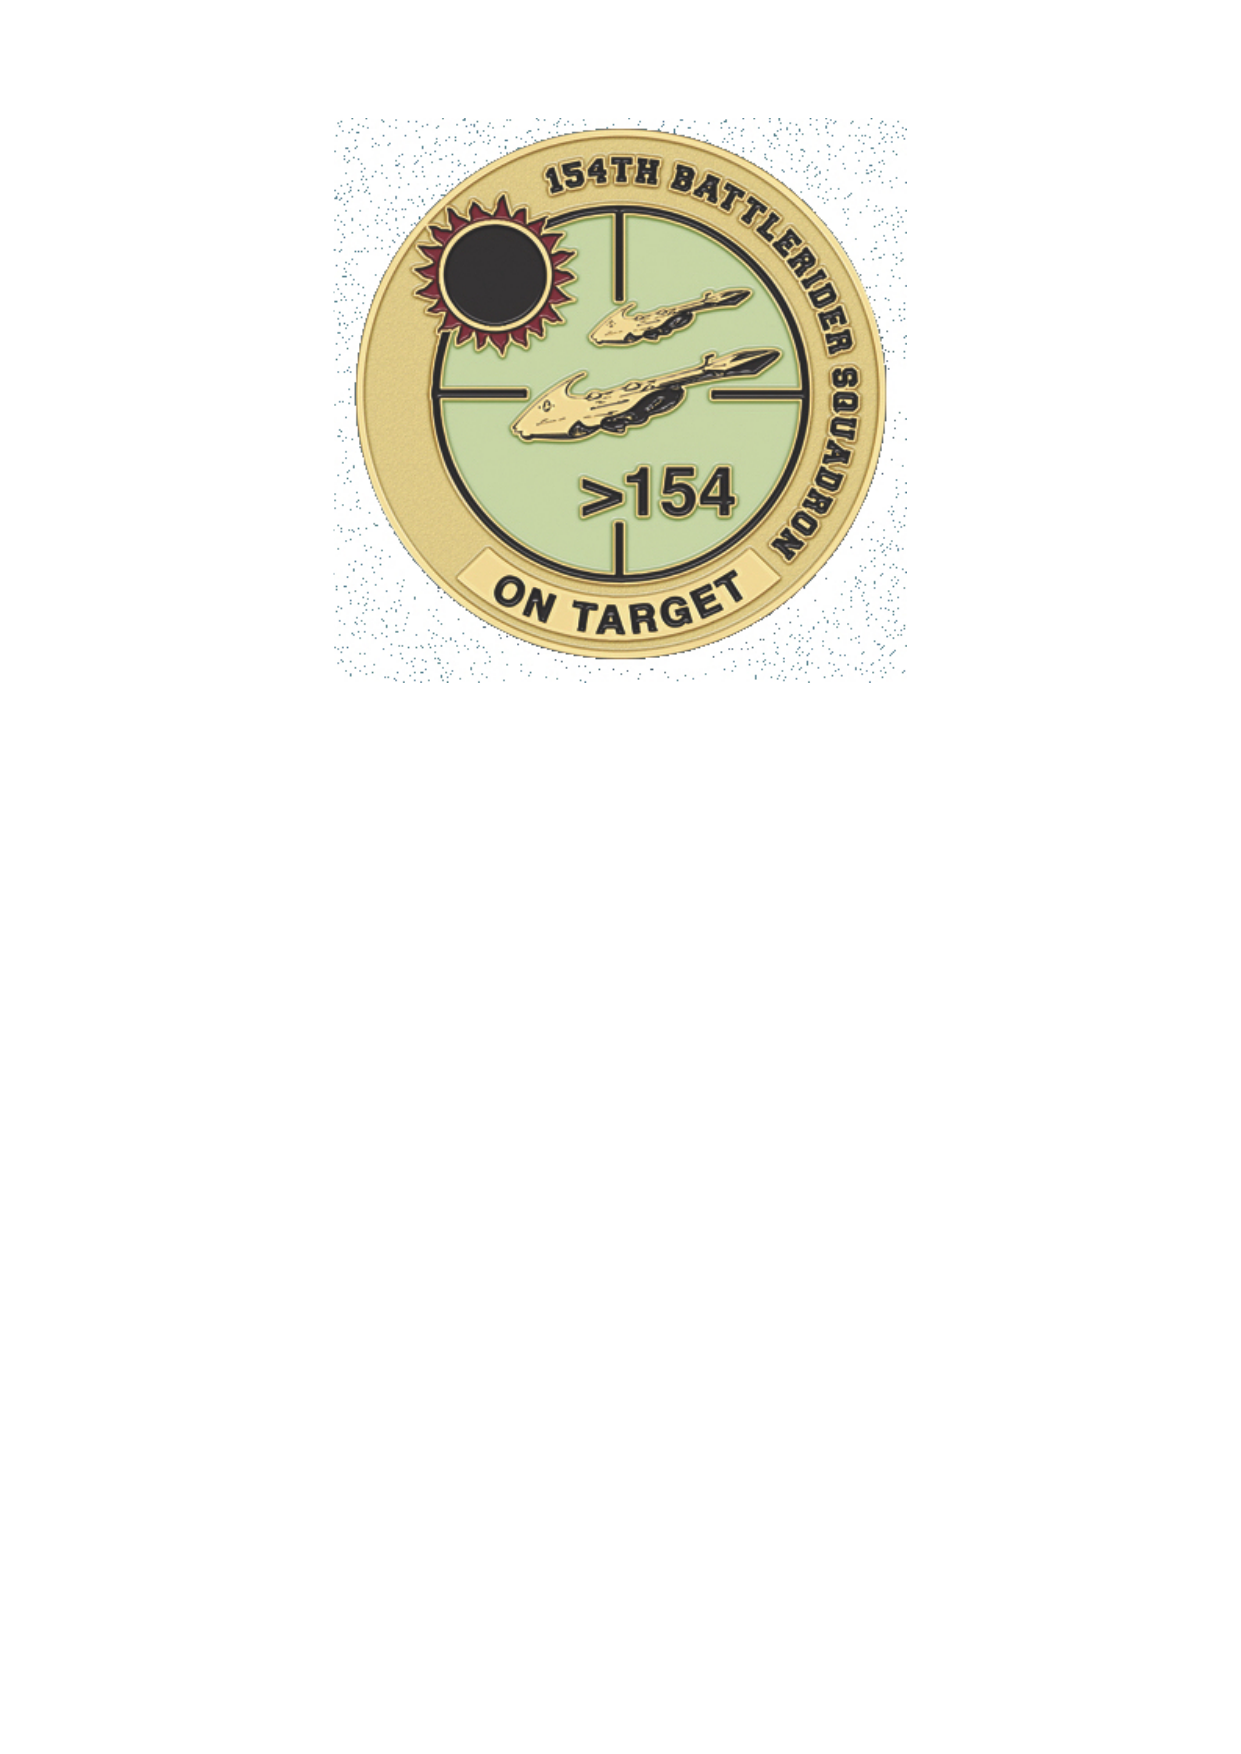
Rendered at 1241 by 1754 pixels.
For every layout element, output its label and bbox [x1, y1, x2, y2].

picture [333, 118, 907, 683]
